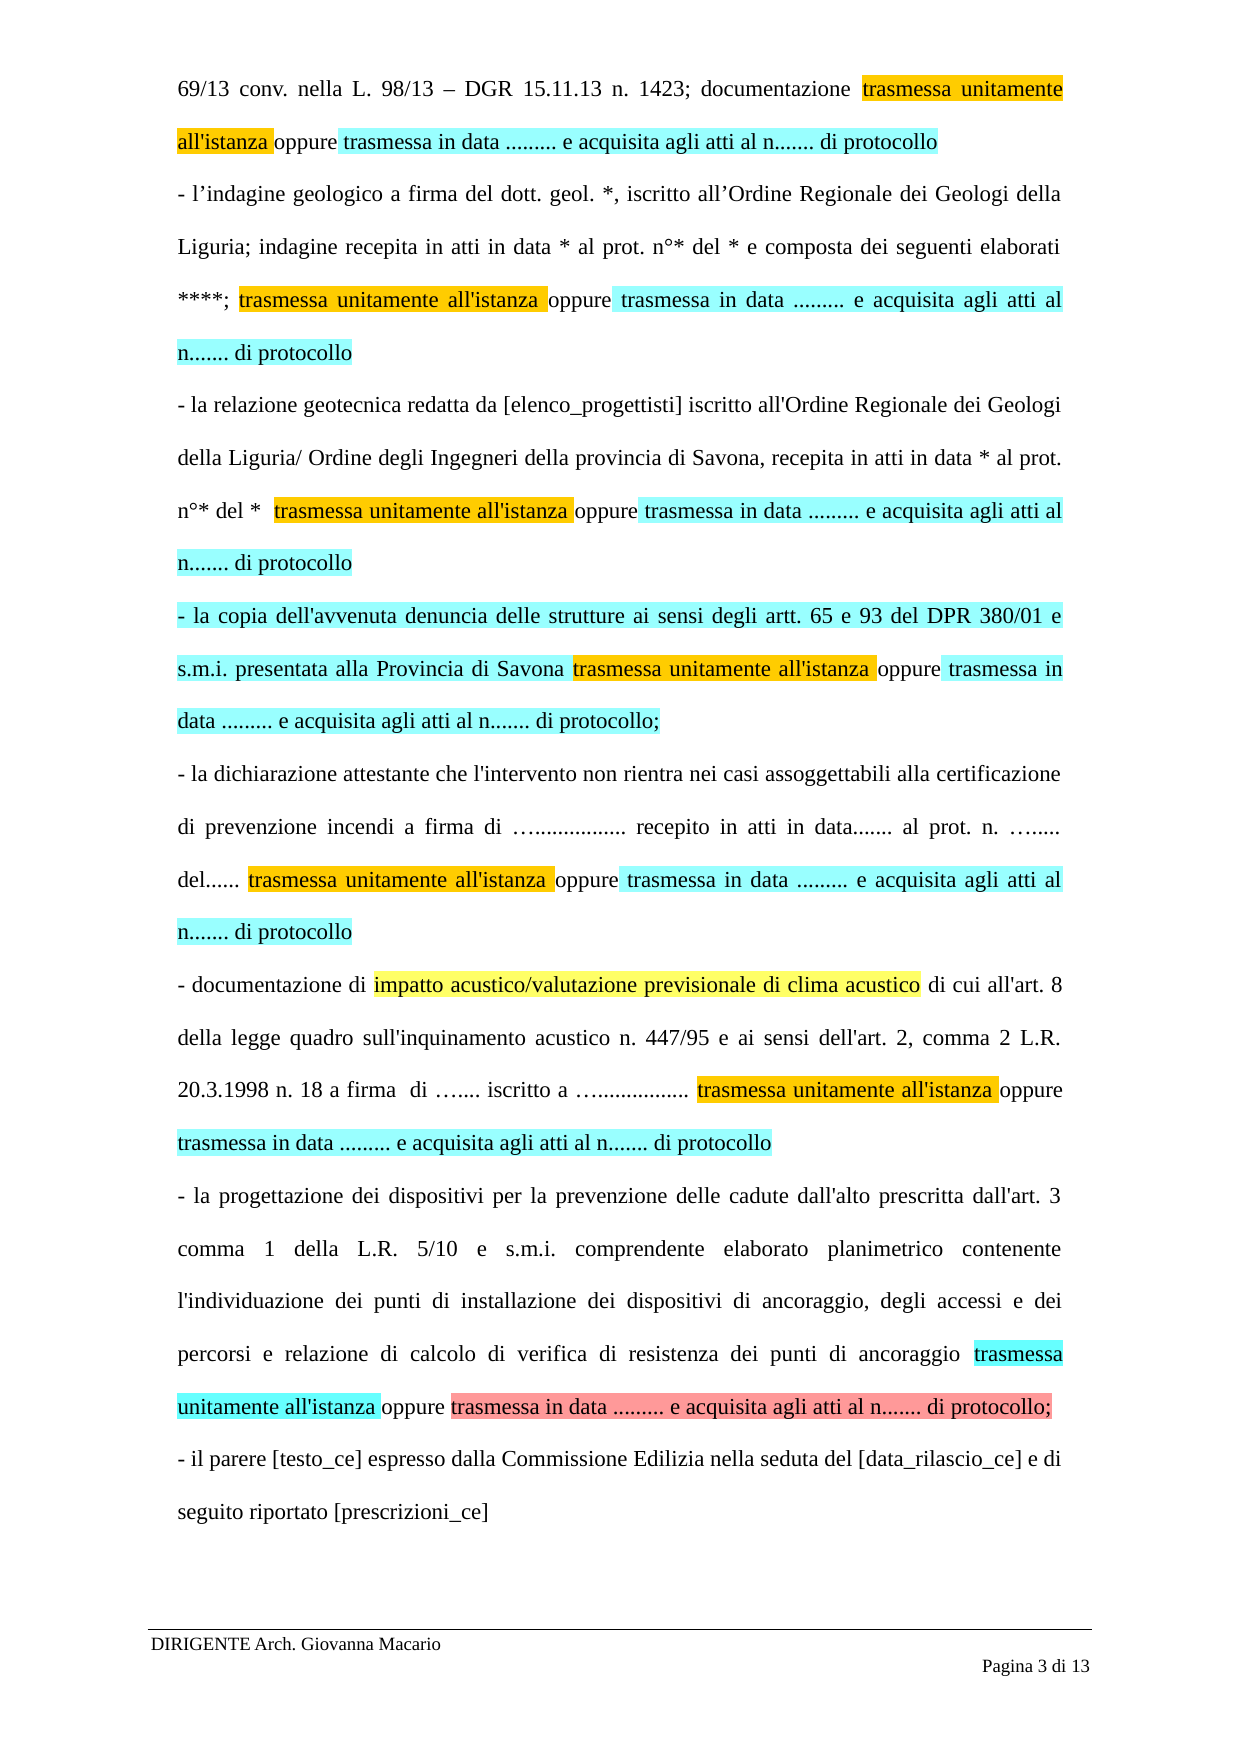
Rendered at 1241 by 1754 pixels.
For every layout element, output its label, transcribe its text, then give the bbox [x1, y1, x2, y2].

list - l’indagine geologico a firma del dott. geol. *, iscritto all’Ordine Regionale dei Geologi della Liguria; indagine recepita in atti in data * al prot. n°* del * e composta dei seguenti elaborati ****; trasmessa unitamente all'istanza oppure trasmessa in data ......... e acquisita agli atti al n....... di protocollo [177, 180, 1063, 365]
list - la progettazione dei dispositivi per la prevenzione delle cadute dall'alto prescritta dall'art. 3 comma 1 della L.R. 5/10 e s.m.i. comprendente elaborato planimetrico contenente l'individuazione dei punti di installazione dei dispositivi di ancoraggio, degli accessi e dei percorsi e relazione di calcolo di verifica di resistenza dei punti di ancoraggio trasmessa unitamente all'istanza oppure trasmessa in data ......... e acquisita agli atti al n....... di protocollo; [177, 1182, 1063, 1419]
list - documentazione di impatto acustico/valutazione previsionale di clima acustico di cui all'art. 8 della legge quadro sull'inquinamento acustico n. 447/95 e ai sensi dell'art. 2, comma 2 L.R. 20.3.1998 n. 18 a firma di ….... iscritto a …................ trasmessa unitamente all'istanza oppure trasmessa in data ......... e acquisita agli atti al n....... di protocollo [177, 971, 1063, 1156]
list - la relazione geotecnica redatta da [elenco_progettisti] iscritto all'Ordine Regionale dei Geologi della Liguria/ Ordine degli Ingegneri della provincia di Savona, recepita in atti in data * al prot. n°* del * trasmessa unitamente all'istanza oppure trasmessa in data ......... e acquisita agli atti al n....... di protocollo [177, 391, 1063, 576]
list 69/13 conv. nella L. 98/13 – DGR 15.11.13 n. 1423; documentazione trasmessa unitamente all'istanza oppure trasmessa in data ......... e acquisita agli atti al n....... di protocollo [177, 75, 1063, 154]
list - il parere [testo_ce] espresso dalla Commissione Edilizia nella seduta del [data_rilascio_ce] e di seguito riportato [prescrizioni_ce] [177, 1445, 1063, 1524]
list - la dichiarazione attestante che l'intervento non rientra nei casi assoggettabili alla certificazione di prevenzione incendi a firma di …................ recepito in atti in data....... al prot. n. …..... del...... trasmessa unitamente all'istanza oppure trasmessa in data ......... e acquisita agli atti al n....... di protocollo [177, 760, 1063, 945]
list - la copia dell'avvenuta denuncia delle strutture ai sensi degli artt. 65 e 93 del DPR 380/01 e s.m.i. presentata alla Provincia di Savona trasmessa unitamente all'istanza oppure trasmessa in data ......... e acquisita agli atti al n....... di protocollo; [177, 602, 1063, 734]
